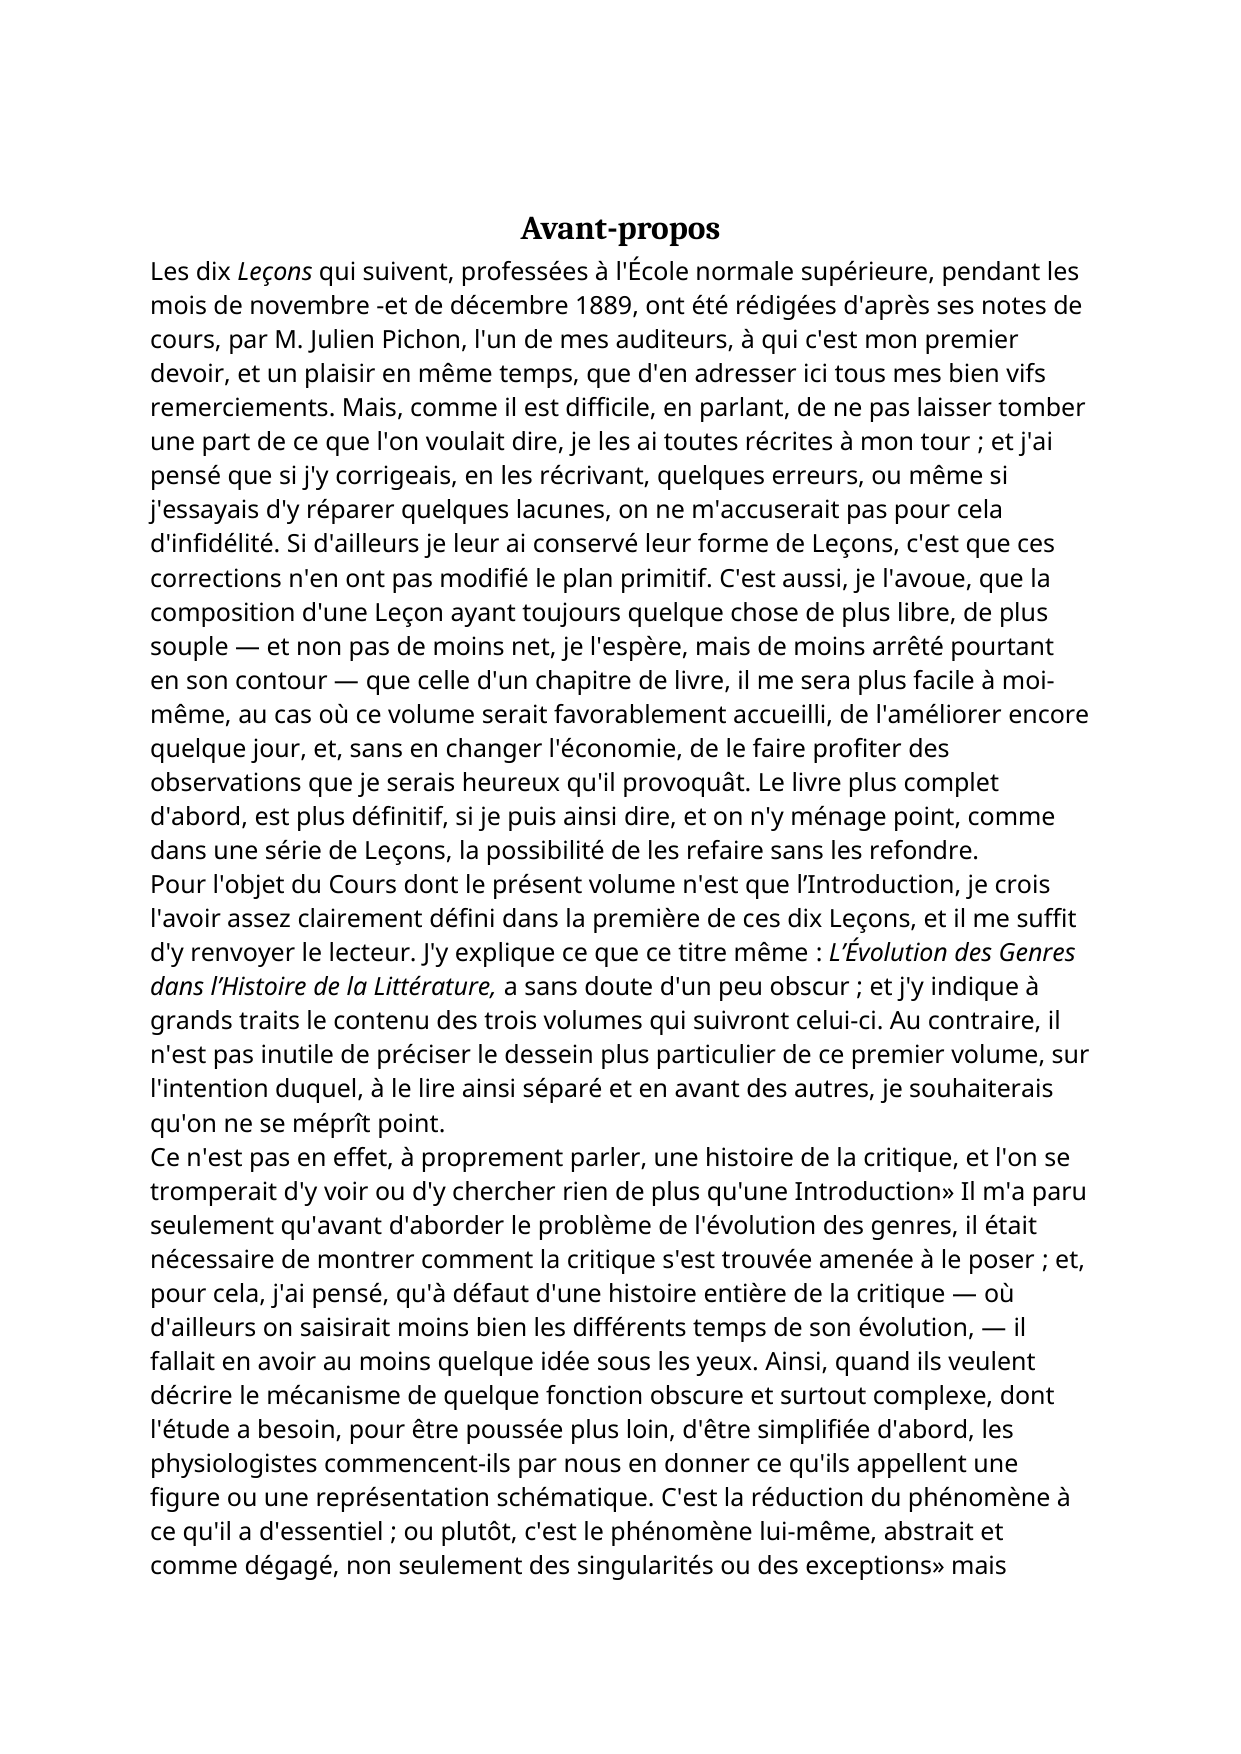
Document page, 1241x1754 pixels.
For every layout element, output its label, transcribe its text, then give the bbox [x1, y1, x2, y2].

subtitle Avant-propos [150, 209, 1091, 247]
text Pour l'objet du Cours dont le présent volume n'est que l’Introduction, je crois l'avoir assez clairement défini dans la première de ces dix Leçons, et il me suffit d'y renvoyer le lecteur. J'y explique ce que ce titre même : L’Évolution des Genres dans l’Histoire de la Littérature, a sans doute d'un peu obscur ; et j'y indique à grands traits le contenu des trois volumes qui suivront celui-ci. Au contraire, il n'est pas inutile de préciser le dessein plus particulier de ce premier volume, sur l'intention duquel, à le lire ainsi séparé et en avant des autres, je souhaiterais qu'on ne se méprît point. [150, 867, 1091, 1139]
text Les dix Leçons qui suivent, professées à l'École normale supérieure, pendant les mois de novembre -et de décembre 1889, ont été rédigées d'après ses notes de cours, par M. Julien Pichon, l'un de mes auditeurs, à qui c'est mon premier devoir, et un plaisir en même temps, que d'en adresser ici tous mes bien vifs remerciements. Mais, comme il est difficile, en parlant, de ne pas laisser tomber une part de ce que l'on voulait dire, je les ai toutes récrites à mon tour ; et j'ai pensé que si j'y corrigeais, en les récrivant, quelques erreurs, ou même si j'essayais d'y réparer quelques lacunes, on ne m'accuserait pas pour cela d'infidélité. Si d'ailleurs je leur ai conservé leur forme de Leçons, c'est que ces corrections n'en ont pas modifié le plan primitif. C'est aussi, je l'avoue, que la composition d'une Leçon ayant toujours quelque chose de plus libre, de plus souple — et non pas de moins net, je l'espère, mais de moins arrêté pourtant en son contour — que celle d'un chapitre de livre, il me sera plus facile à moi-même, au cas où ce volume serait favorablement accueilli, de l'améliorer encore quelque jour, et, sans en changer l'économie, de le faire profiter des observations que je serais heureux qu'il provoquât. Le livre plus complet d'abord, est plus définitif, si je puis ainsi dire, et on n'y ménage point, comme dans une série de Leçons, la possibilité de les refaire sans les refondre. [150, 254, 1091, 867]
text Ce n'est pas en effet, à proprement parler, une histoire de la critique, et l'on se tromperait d'y voir ou d'y chercher rien de plus qu'une Introduction» Il m'a paru seulement qu'avant d'aborder le problème de l'évolution des genres, il était nécessaire de montrer comment la critique s'est trouvée amenée à le poser ; et, pour cela, j'ai pensé, qu'à défaut d'une histoire entière de la critique — où d'ailleurs on saisirait moins bien les différents temps de son évolution, — il fallait en avoir au moins quelque idée sous les yeux. Ainsi, quand ils veulent décrire le mécanisme de quelque fonction obscure et surtout complexe, dont l'étude a besoin, pour être poussée plus loin, d'être simplifiée d'abord, les physiologistes commencent-ils par nous en donner ce qu'ils appellent une figure ou une représentation schématique. C'est la réduction du phénomène à ce qu'il a d'essentiel ; ou plutôt, c'est le phénomène lui-même, abstrait et comme dégagé, non seulement des singularités ou des exceptions» mais [150, 1139, 1091, 1582]
